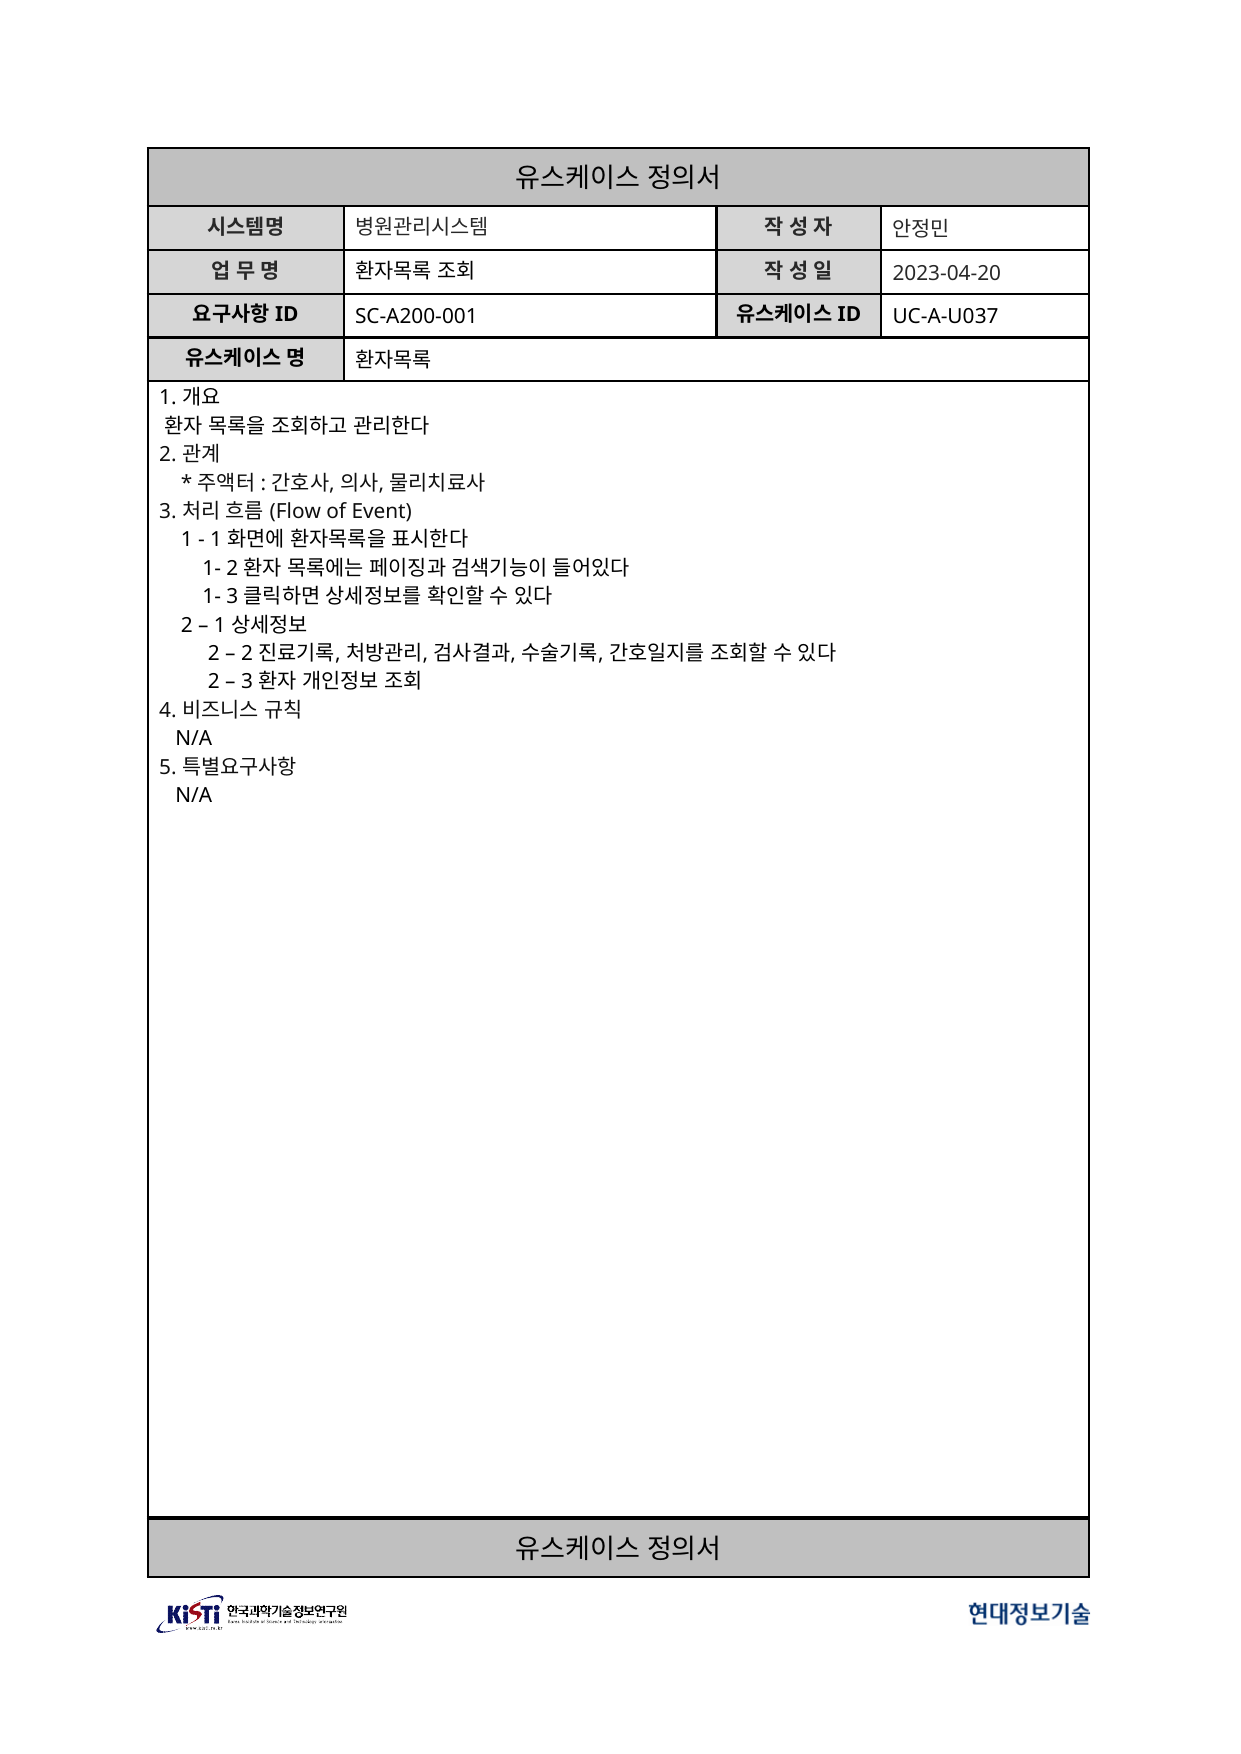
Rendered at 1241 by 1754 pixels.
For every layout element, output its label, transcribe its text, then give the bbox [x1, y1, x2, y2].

table_cell 환자목록 [345, 339, 1088, 380]
picture [968, 1602, 1091, 1626]
table_cell 병원관리시스템 [345, 207, 715, 249]
table_cell 1. 개요 환자 목록을 조회하고 관리한다 2. 관계 * 주액터 : 간호사, 의사, 물리치료사 3. 처리 흐름 (Flow of Event) 1 - 1 화면에 환자목록을 표시한다 1- 2 환자 목록에는 페이징과 검색기능이 들어있다 1- 3 클릭하면 상세정보를 확인할 수 있다 2 – 1 상세정보 2 – 2 진료기록, 처방관리, 검사결과, 수술기록, 간호일지를 조회할 수 있다 2 – 3 환자 개인정보 조회 4. 비즈니스 규칙 N/A 5. 특별요구사항 N/A [149, 382, 1088, 1516]
table_header 유스케이스 정의서 [149, 1520, 1088, 1576]
table_cell 요구사항 ID [149, 295, 343, 336]
table_cell 환자목록 조회 [345, 251, 715, 293]
table_cell 안정민 [882, 207, 1088, 249]
picture [156, 1595, 347, 1633]
table_cell 작 성 일 [718, 251, 880, 293]
table_cell 업 무 명 [149, 251, 343, 293]
table_cell 2023-04-20 [882, 251, 1088, 293]
table_cell 유스케이스 명 [149, 339, 343, 380]
table_cell 시스템명 [149, 207, 343, 249]
table_cell UC-A-U037 [882, 295, 1088, 336]
table_header 유스케이스 정의서 [149, 149, 1088, 205]
table_cell SC-A200-001 [345, 295, 715, 336]
table_cell 작 성 자 [718, 207, 880, 249]
table_cell 유스케이스 ID [718, 295, 880, 336]
